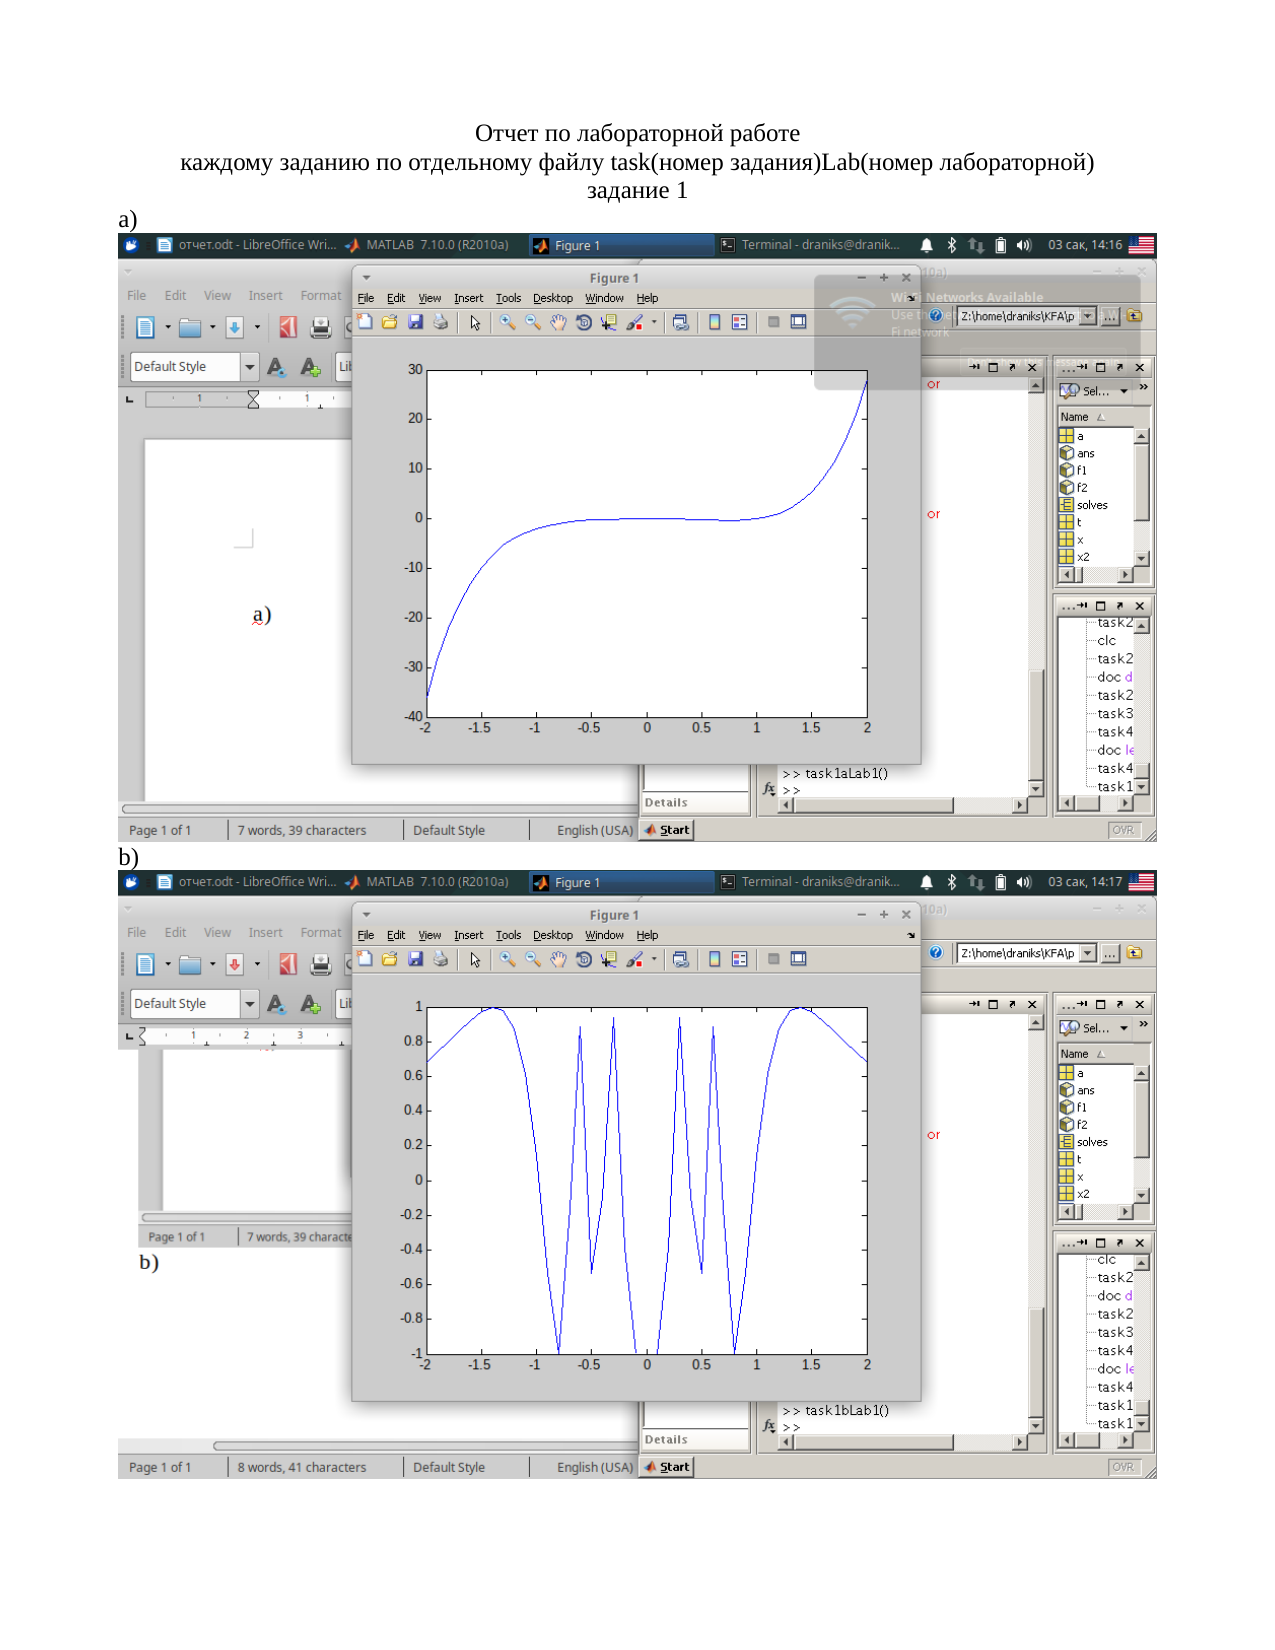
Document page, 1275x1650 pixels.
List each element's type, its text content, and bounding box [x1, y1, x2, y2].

picture [118, 870, 1157, 1479]
text Отчет по лабораторной работе [118, 118, 1157, 147]
text b) [118, 842, 1157, 870]
text задание 1 [118, 176, 1157, 204]
text каждому заданию по отдельному файлу task(номер задания)Lab(номер лабораторной) [118, 147, 1157, 176]
text а) [118, 204, 1157, 233]
picture [118, 233, 1157, 842]
